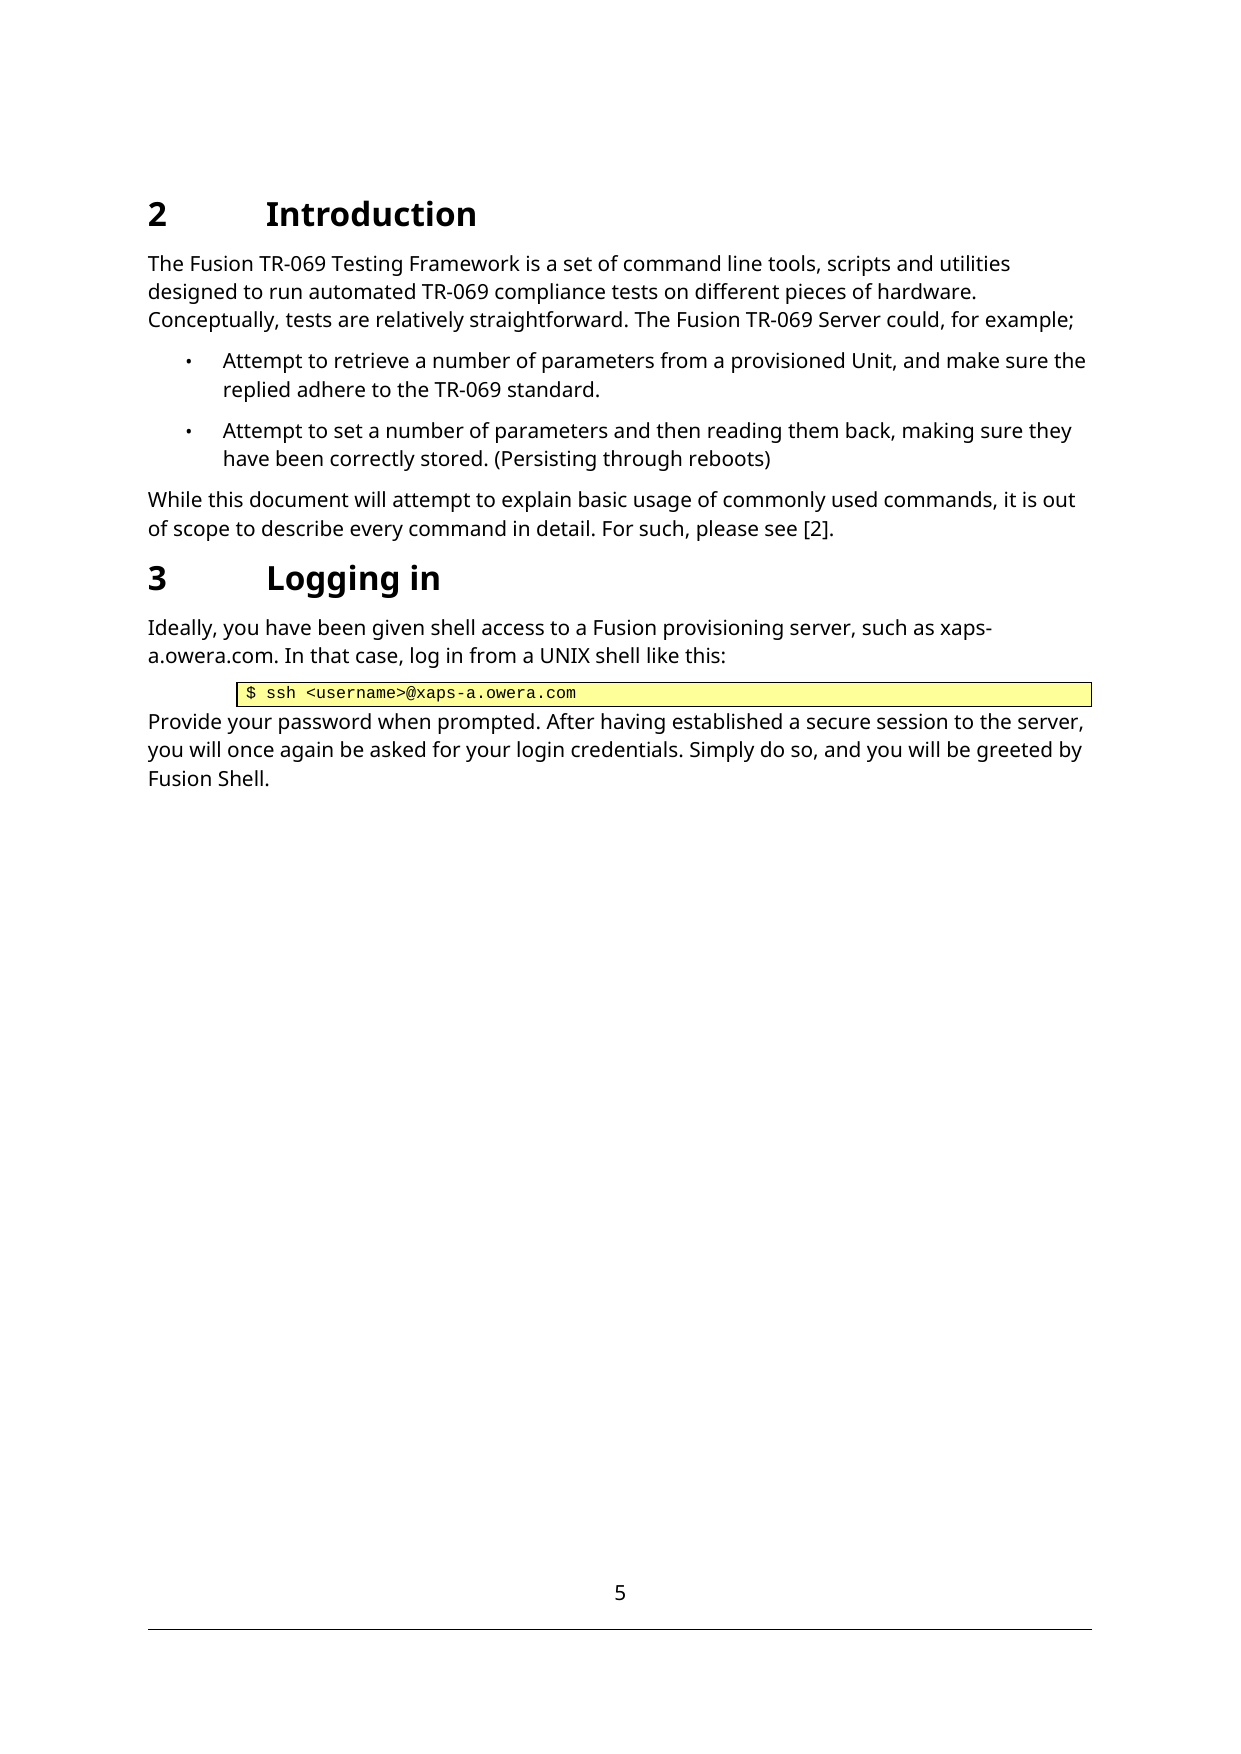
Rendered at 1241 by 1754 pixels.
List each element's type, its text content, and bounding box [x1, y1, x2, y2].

text Provide your password when prompted. After having established a secure session to the server, you will once again be asked for your login credentials. Simply do so, and you will be greeted by Fusion Shell. [148, 707, 1092, 792]
subtitle Logging in [148, 555, 1092, 600]
list Attempt to set a number of parameters and then reading them back, making sure they have been correctly stored. (Persisting through reboots) [185, 416, 1092, 473]
text While this document will attempt to explain basic usage of commonly used commands, it is out of scope to describe every command in detail. For such, please see [2]. [148, 485, 1092, 542]
subtitle Introduction [148, 191, 1092, 236]
text Ideally, you have been given shell access to a Fusion provisioning server, such as xaps-a.owera.com. In that case, log in from a UNIX shell like this: [148, 613, 1092, 669]
list Attempt to retrieve a number of parameters from a provisioned Unit, and make sure the replied adhere to the TR-069 standard. [185, 347, 1092, 403]
text The Fusion TR-069 Testing Framework is a set of command line tools, scripts and utilities designed to run automated TR-069 compliance tests on different pieces of hardware. Conceptually, tests are relatively straightforward. The Fusion TR-069 Server could, for example; [148, 249, 1092, 334]
text $ ssh <username>@xaps-a.owera.com [238, 683, 1091, 706]
